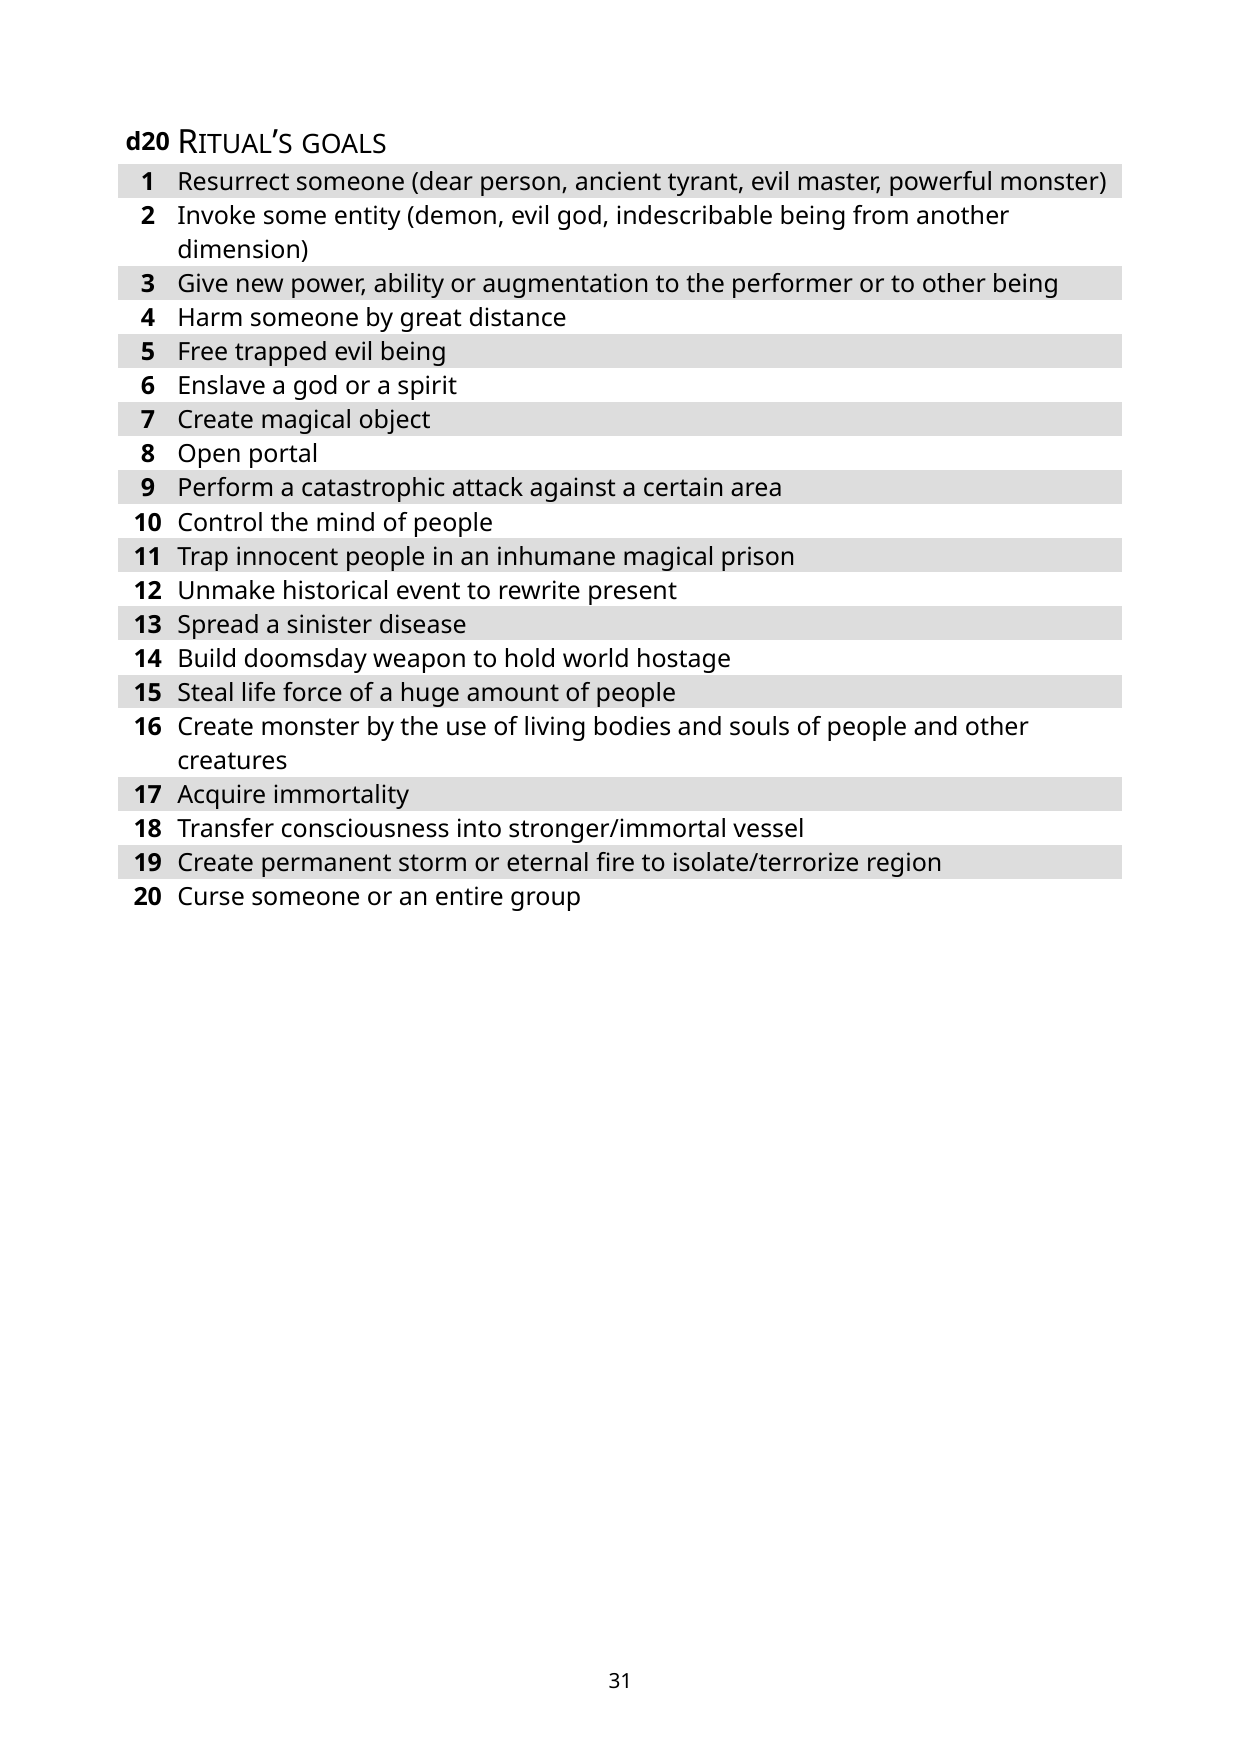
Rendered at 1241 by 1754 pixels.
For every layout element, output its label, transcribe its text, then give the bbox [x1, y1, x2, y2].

table_cell Trap innocent people in an inhumane magical prison [177, 538, 1122, 572]
table_cell 1 [118, 164, 177, 198]
table_cell 11 [118, 538, 177, 572]
table_cell 9 [118, 470, 177, 504]
table_cell Acquire immortality [177, 777, 1122, 811]
table_cell Invoke some entity (demon, evil god, indescribable being from another dimension) [177, 198, 1122, 266]
table_cell Give new power, ability or augmentation to the performer or to other being [177, 266, 1122, 300]
table_cell 10 [118, 504, 177, 538]
table_cell Resurrect someone (dear person, ancient tyrant, evil master, powerful monster) [177, 164, 1122, 198]
table_cell Unmake historical event to rewrite present [177, 572, 1122, 606]
table_cell 13 [118, 606, 177, 640]
table_cell 4 [118, 300, 177, 334]
table_cell Create permanent storm or eternal fire to isolate/terrorize region [177, 845, 1122, 879]
table_cell Create monster by the use of living bodies and souls of people and other creatures [177, 709, 1122, 777]
table_cell 17 [118, 777, 177, 811]
table_cell Open portal [177, 436, 1122, 470]
table_cell 3 [118, 266, 177, 300]
table_cell 2 [118, 198, 177, 266]
table_cell 15 [118, 675, 177, 708]
table_cell Harm someone by great distance [177, 300, 1122, 334]
table_cell Create magical object [177, 402, 1122, 436]
table_cell 20 [118, 879, 177, 913]
table_cell 18 [118, 811, 177, 845]
table_cell 12 [118, 572, 177, 606]
table_header Ritual’s goals [177, 118, 1122, 163]
table_cell Free trapped evil being [177, 334, 1122, 368]
table_cell Build doomsday weapon to hold world hostage [177, 640, 1122, 674]
table_cell 16 [118, 709, 177, 777]
table_cell Curse someone or an entire group [177, 879, 1122, 913]
table_cell 6 [118, 368, 177, 402]
table_cell 14 [118, 640, 177, 674]
table_header d20 [118, 118, 177, 163]
table_cell Spread a sinister disease [177, 606, 1122, 640]
table_cell Steal life force of a huge amount of people [177, 675, 1122, 708]
table_cell 19 [118, 845, 177, 879]
table_cell Enslave a god or a spirit [177, 368, 1122, 402]
table_cell Control the mind of people [177, 504, 1122, 538]
table_cell 5 [118, 334, 177, 368]
table_cell Perform a catastrophic attack against a certain area [177, 470, 1122, 504]
table_cell Transfer consciousness into stronger/immortal vessel [177, 811, 1122, 845]
table_cell 7 [118, 402, 177, 436]
table_cell 8 [118, 436, 177, 470]
